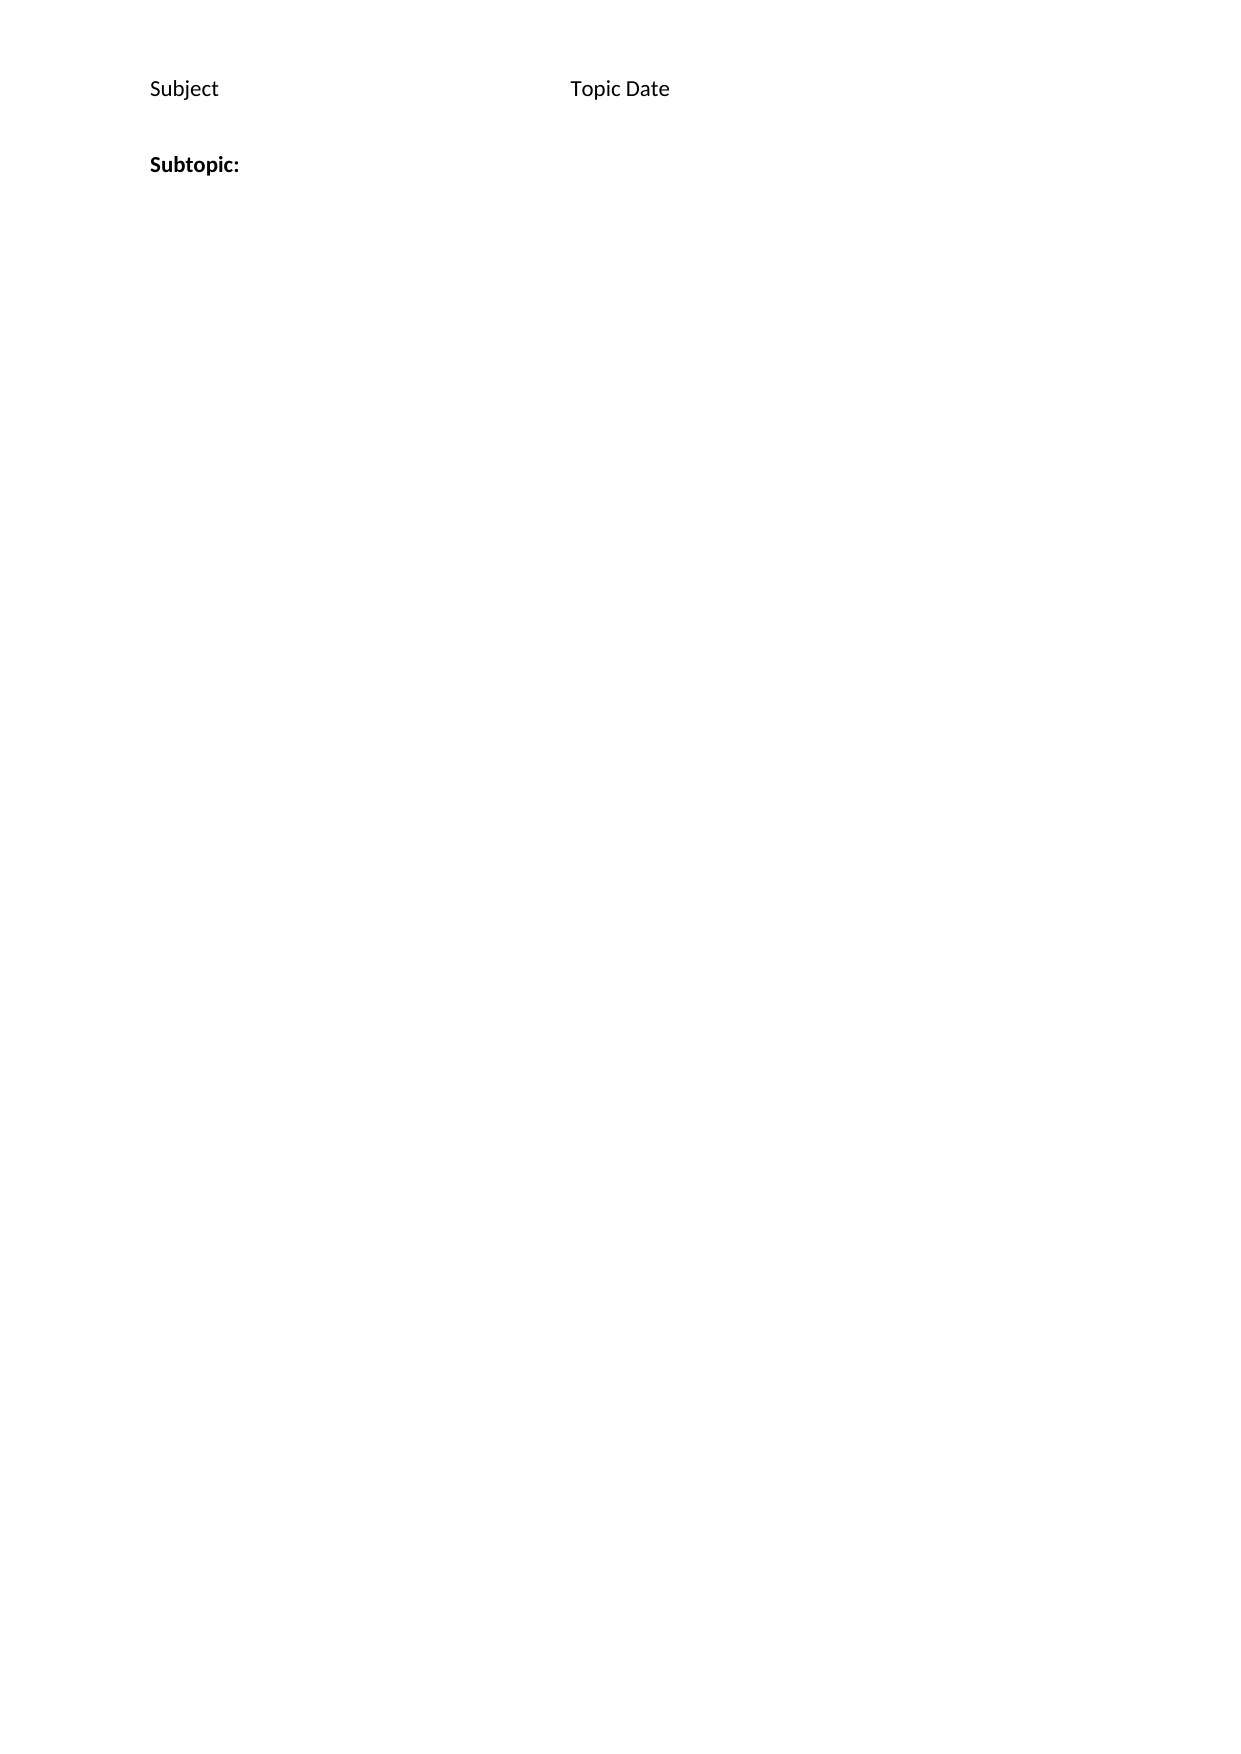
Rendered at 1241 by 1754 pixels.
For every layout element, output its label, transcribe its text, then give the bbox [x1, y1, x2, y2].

text Subtopic: [150, 150, 1090, 178]
